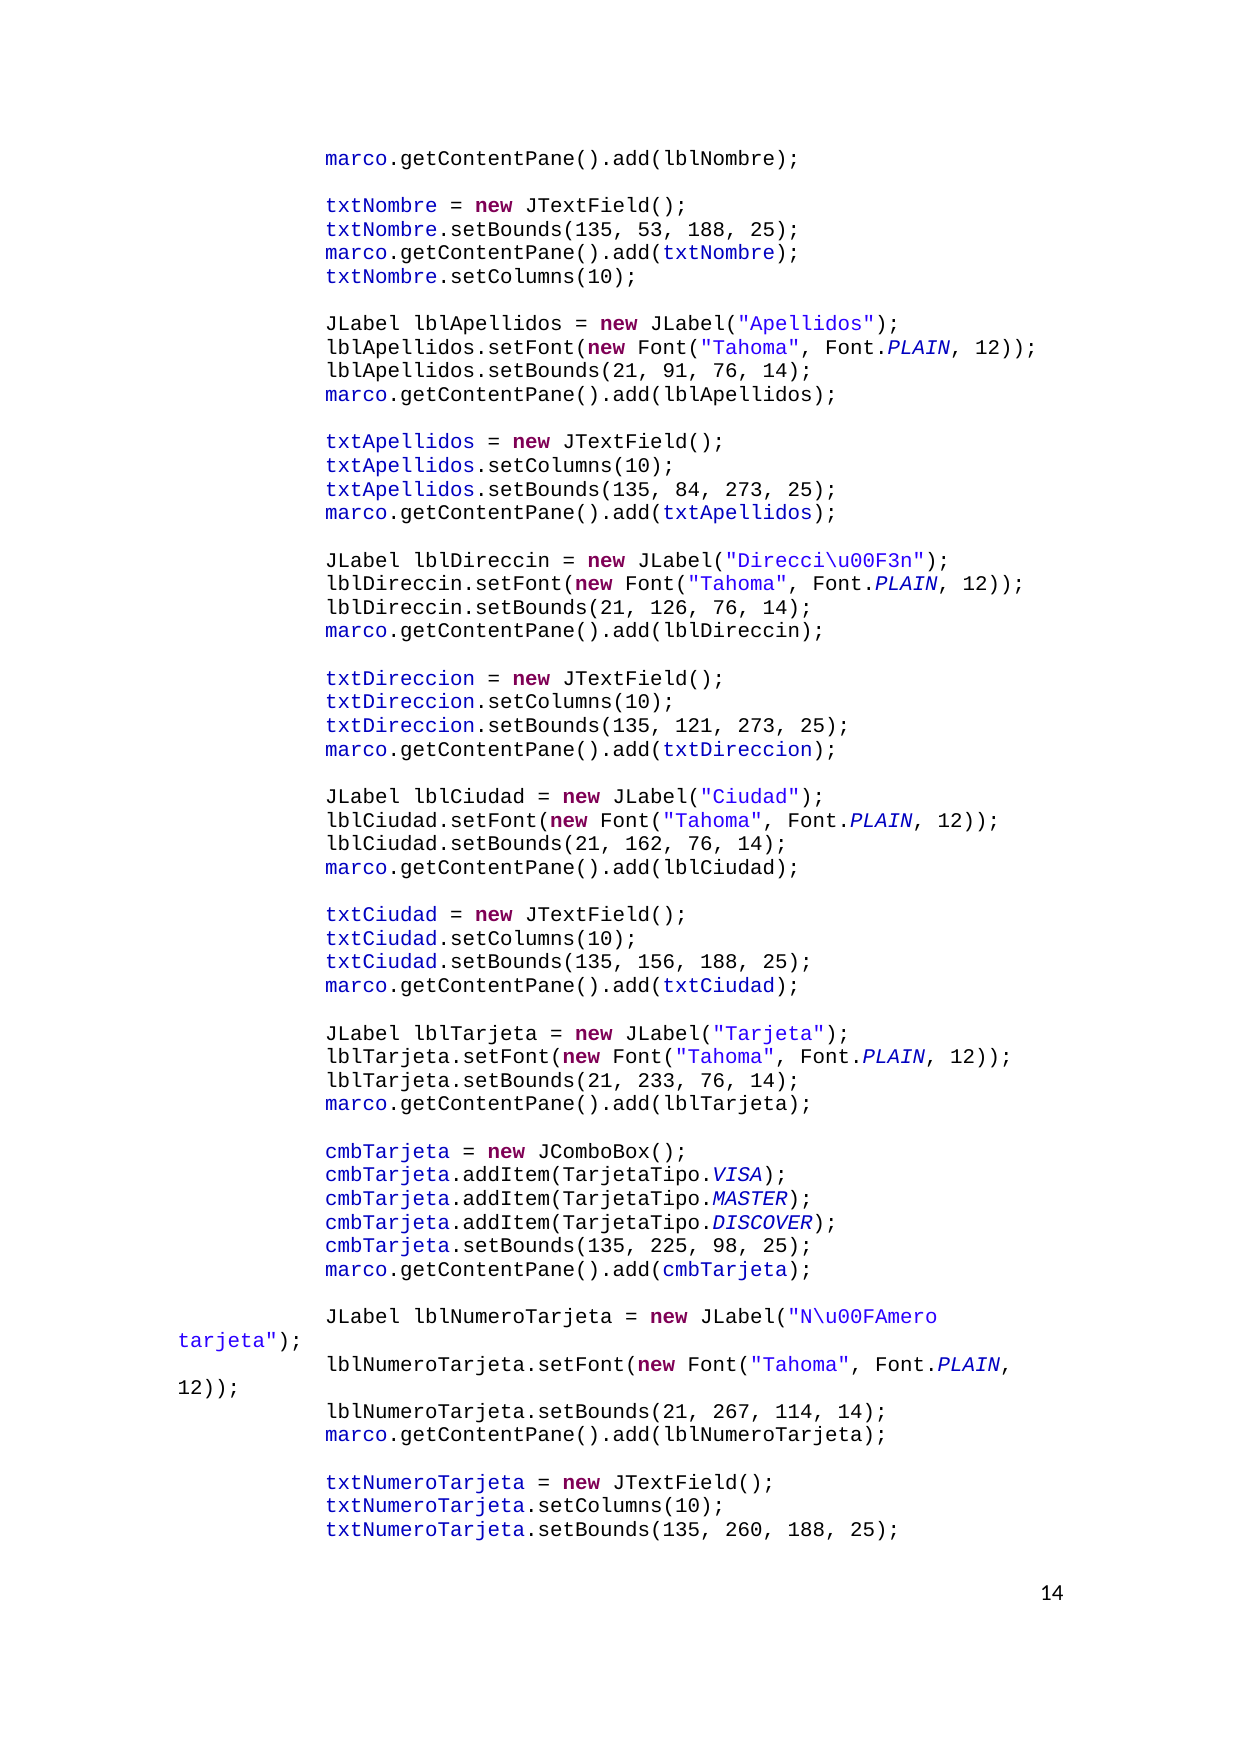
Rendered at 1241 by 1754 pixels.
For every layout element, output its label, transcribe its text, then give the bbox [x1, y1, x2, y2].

text marco.getContentPane().add(lblCiudad); [177, 857, 1063, 881]
text marco.getContentPane().add(lblNumeroTarjeta); [177, 1424, 1063, 1448]
text JLabel lblApellidos = new JLabel("Apellidos"); [177, 313, 1063, 337]
text marco.getContentPane().add(txtDireccion); [177, 739, 1063, 762]
text marco.getContentPane().add(cmbTarjeta); [177, 1259, 1063, 1283]
text lblTarjeta.setFont(new Font("Tahoma", Font.PLAIN, 12)); [177, 1046, 1063, 1070]
text lblCiudad.setFont(new Font("Tahoma", Font.PLAIN, 12)); [177, 810, 1063, 833]
text lblApellidos.setBounds(21, 91, 76, 14); [177, 360, 1063, 384]
text txtDireccion = new JTextField(); [177, 668, 1063, 691]
text txtNumeroTarjeta.setBounds(135, 260, 188, 25); [177, 1519, 1063, 1543]
text txtNombre.setColumns(10); [177, 266, 1063, 289]
text JLabel lblCiudad = new JLabel("Ciudad"); [177, 786, 1063, 810]
text txtApellidos.setBounds(135, 84, 273, 25); [177, 479, 1063, 502]
text txtCiudad = new JTextField(); [177, 904, 1063, 928]
text lblNumeroTarjeta.setFont(new Font("Tahoma", Font.PLAIN, 12)); [177, 1353, 1063, 1401]
text txtDireccion.setColumns(10); [177, 691, 1063, 715]
text txtApellidos = new JTextField(); [177, 431, 1063, 455]
text marco.getContentPane().add(lblApellidos); [177, 384, 1063, 408]
text lblDireccin.setBounds(21, 126, 76, 14); [177, 597, 1063, 621]
text txtNombre = new JTextField(); [177, 195, 1063, 218]
text JLabel lblNumeroTarjeta = new JLabel("N\u00FAmero tarjeta"); [177, 1306, 1063, 1353]
text marco.getContentPane().add(txtApellidos); [177, 502, 1063, 526]
text txtNumeroTarjeta.setColumns(10); [177, 1495, 1063, 1519]
text lblNumeroTarjeta.setBounds(21, 267, 114, 14); [177, 1401, 1063, 1424]
text lblApellidos.setFont(new Font("Tahoma", Font.PLAIN, 12)); [177, 337, 1063, 360]
text marco.getContentPane().add(lblNombre); [177, 148, 1063, 171]
text lblCiudad.setBounds(21, 162, 76, 14); [177, 833, 1063, 857]
text JLabel lblTarjeta = new JLabel("Tarjeta"); [177, 1022, 1063, 1046]
text marco.getContentPane().add(txtNombre); [177, 242, 1063, 266]
text JLabel lblDireccin = new JLabel("Direcci\u00F3n"); [177, 549, 1063, 573]
text txtCiudad.setBounds(135, 156, 188, 25); [177, 952, 1063, 975]
text txtNombre.setBounds(135, 53, 188, 25); [177, 218, 1063, 242]
text lblDireccin.setFont(new Font("Tahoma", Font.PLAIN, 12)); [177, 573, 1063, 597]
text cmbTarjeta.addItem(TarjetaTipo.DISCOVER); [177, 1212, 1063, 1235]
text marco.getContentPane().add(txtCiudad); [177, 975, 1063, 999]
text txtApellidos.setColumns(10); [177, 455, 1063, 479]
text lblTarjeta.setBounds(21, 233, 76, 14); [177, 1070, 1063, 1093]
text marco.getContentPane().add(lblTarjeta); [177, 1093, 1063, 1117]
text txtDireccion.setBounds(135, 121, 273, 25); [177, 715, 1063, 739]
text cmbTarjeta.addItem(TarjetaTipo.MASTER); [177, 1188, 1063, 1212]
text marco.getContentPane().add(lblDireccin); [177, 621, 1063, 644]
text txtCiudad.setColumns(10); [177, 928, 1063, 952]
text cmbTarjeta = new JComboBox(); [177, 1141, 1063, 1164]
text cmbTarjeta.addItem(TarjetaTipo.VISA); [177, 1164, 1063, 1188]
text cmbTarjeta.setBounds(135, 225, 98, 25); [177, 1235, 1063, 1259]
text txtNumeroTarjeta = new JTextField(); [177, 1472, 1063, 1495]
